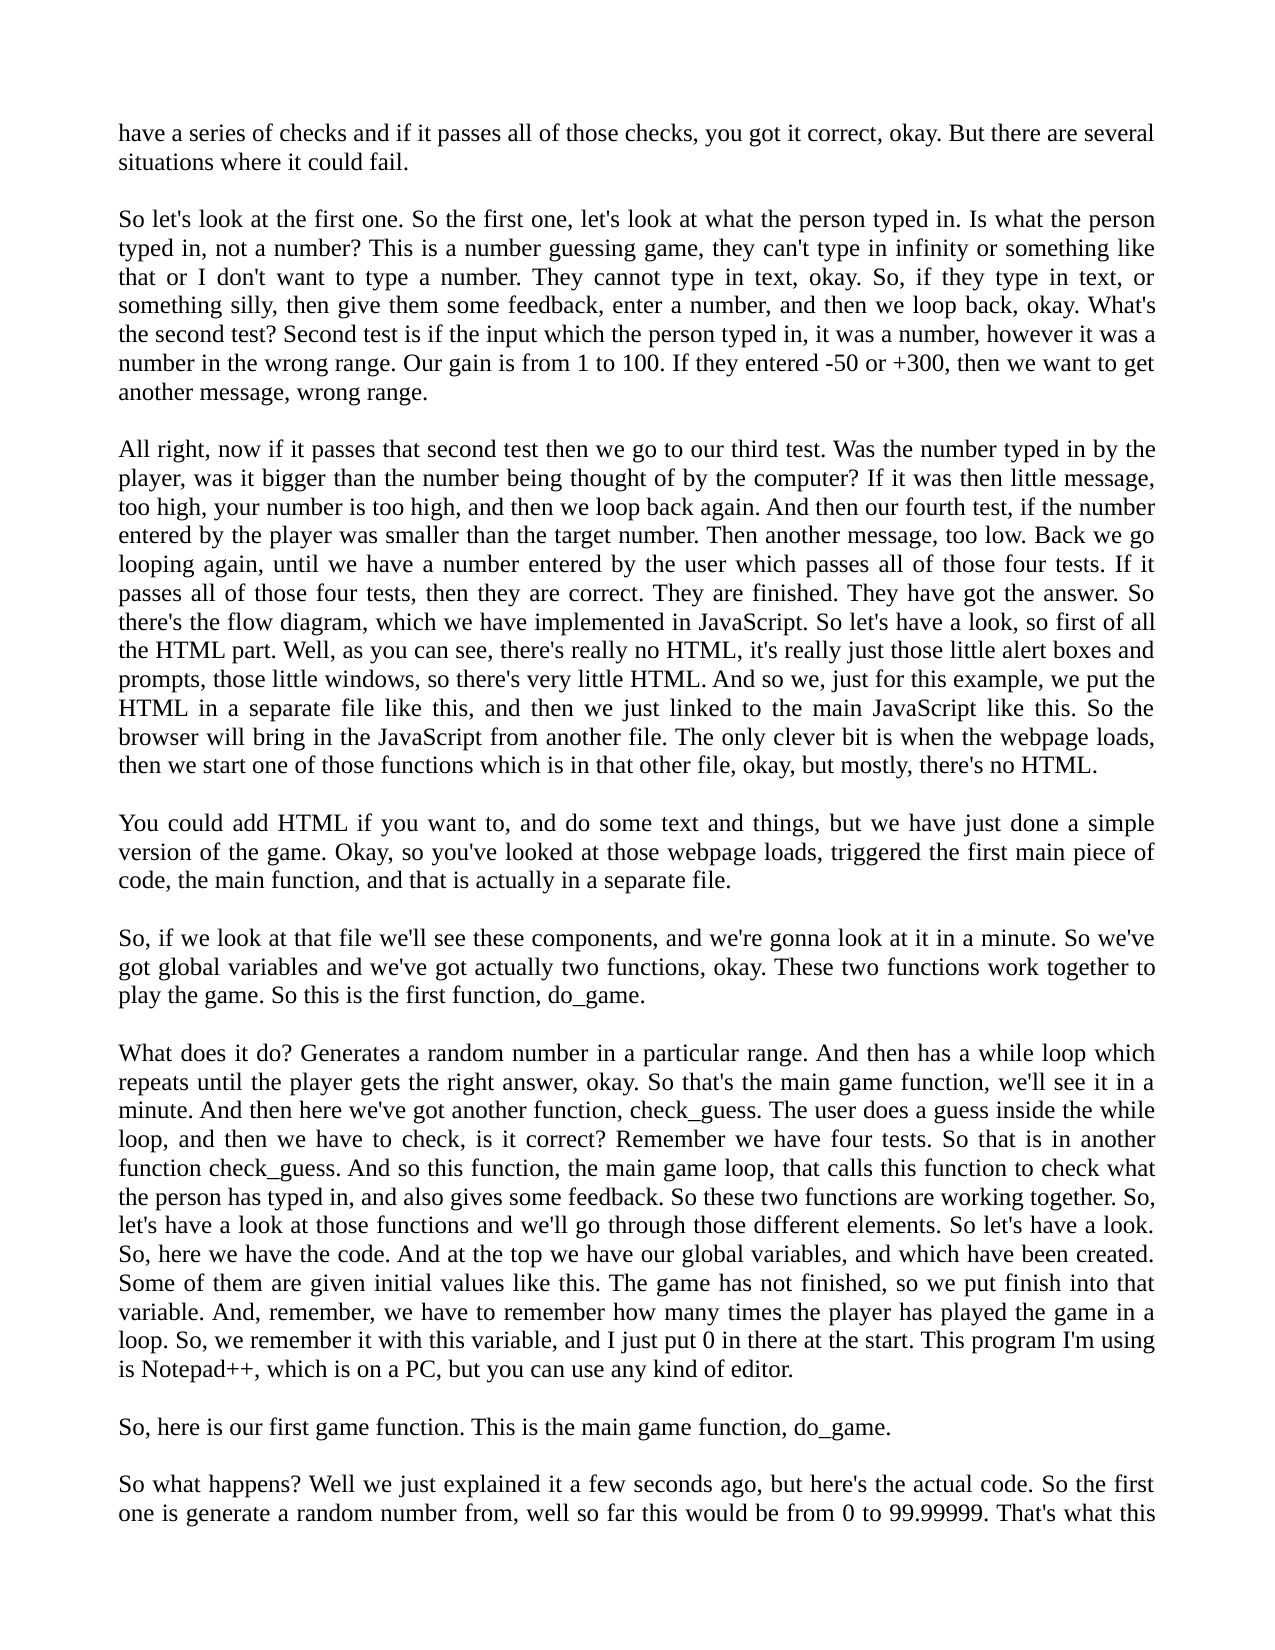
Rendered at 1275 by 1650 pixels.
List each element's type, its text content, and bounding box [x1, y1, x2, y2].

text have a series of checks and if it passes all of those checks, you got it correct, okay. But there are several situations where it could fail. [118, 118, 1157, 176]
text You could add HTML if you want to, and do some text and things, but we have just done a simple version of the game. Okay, so you've looked at those webpage loads, triggered the first main piece of code, the main function, and that is actually in a separate file. [118, 808, 1157, 894]
text All right, now if it passes that second test then we go to our third test. Was the number typed in by the player, was it bigger than the number being thought of by the computer? If it was then little message, too high, your number is too high, and then we loop back again. And then our fourth test, if the number entered by the player was smaller than the target number. Then another message, too low. Back we go looping again, until we have a number entered by the user which passes all of those four tests. If it passes all of those four tests, then they are correct. They are finished. They have got the answer. So there's the flow diagram, which we have implemented in JavaScript. So let's have a look, so first of all the HTML part. Well, as you can see, there's really no HTML, it's really just those little alert boxes and prompts, those little windows, so there's very little HTML. And so we, just for this example, we put the HTML in a separate file like this, and then we just linked to the main JavaScript like this. So the browser will bring in the JavaScript from another file. The only clever bit is when the webpage loads, then we start one of those functions which is in that other file, okay, but mostly, there's no HTML. [118, 434, 1157, 779]
text So let's look at the first one. So the first one, let's look at what the person typed in. Is what the person typed in, not a number? This is a number guessing game, they can't type in infinity or something like that or I don't want to type a number. They cannot type in text, okay. So, if they type in text, or something silly, then give them some feedback, enter a number, and then we loop back, okay. What's the second test? Second test is if the input which the person typed in, it was a number, however it was a number in the wrong range. Our gain is from 1 to 100. If they entered -50 or +300, then we want to get another message, wrong range. [118, 204, 1157, 406]
text What does it do? Generates a random number in a particular range. And then has a while loop which repeats until the player gets the right answer, okay. So that's the main game function, we'll see it in a minute. And then here we've got another function, check_guess. The user does a guess inside the while loop, and then we have to check, is it correct? Remember we have four tests. So that is in another function check_guess. And so this function, the main game loop, that calls this function to check what the person has typed in, and also gives some feedback. So these two functions are working together. So, let's have a look at those functions and we'll go through those different elements. So let's have a look. So, here we have the code. And at the top we have our global variables, and which have been created. Some of them are given initial values like this. The game has not finished, so we put finish into that variable. And, remember, we have to remember how many times the player has played the game in a loop. So, we remember it with this variable, and I just put 0 in there at the start. This program I'm using is Notepad++, which is on a PC, but you can use any kind of editor. [118, 1038, 1157, 1383]
text So, if we look at that file we'll see these components, and we're gonna look at it in a minute. So we've got global variables and we've got actually two functions, okay. These two functions work together to play the game. So this is the first function, do_game. [118, 923, 1157, 1009]
text So, here is our first game function. This is the main game function, do_game. [118, 1412, 1157, 1441]
text So what happens? Well we just explained it a few seconds ago, but here's the actual code. So the first one is generate a random number from, well so far this would be from 0 to 99.99999. That's what this [118, 1469, 1157, 1527]
